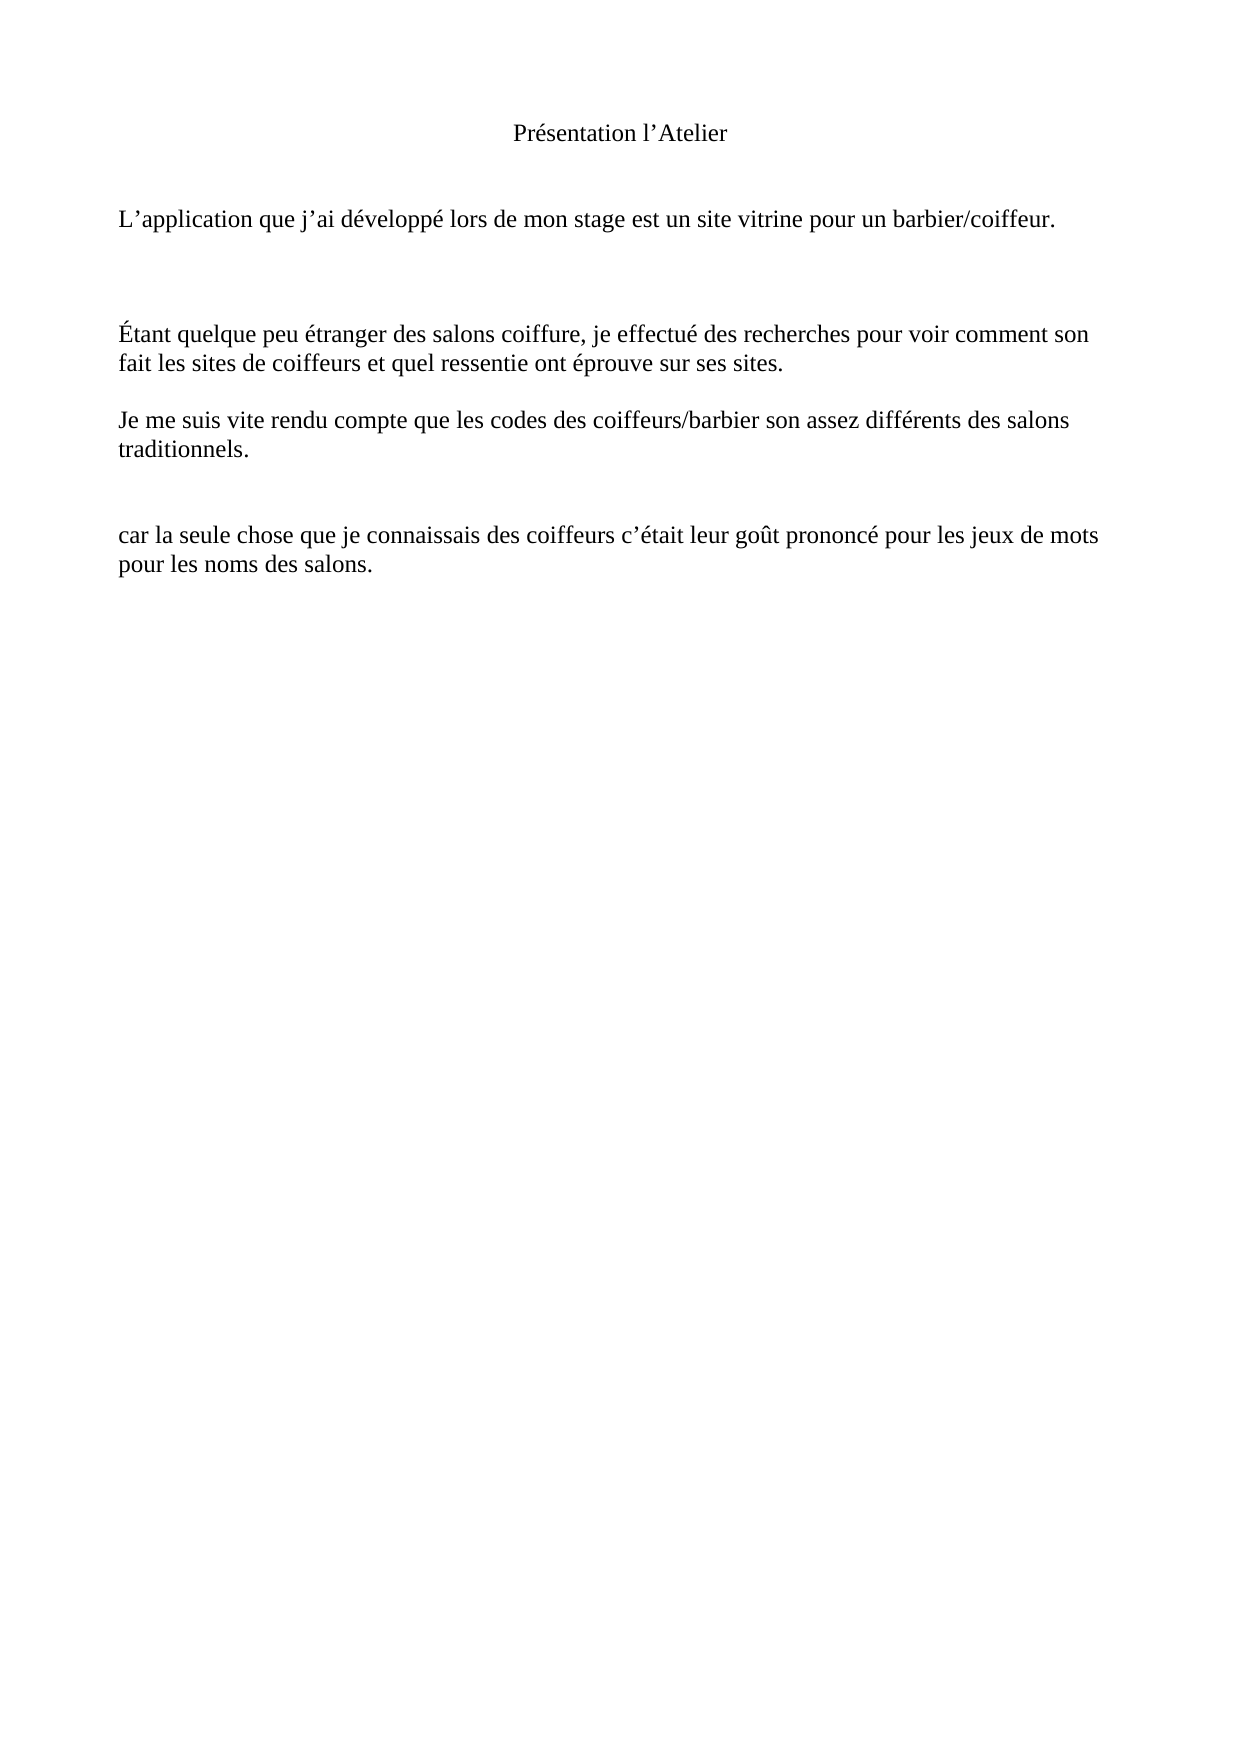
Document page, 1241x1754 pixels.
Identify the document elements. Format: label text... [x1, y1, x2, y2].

text Je me suis vite rendu compte que les codes des coiffeurs/barbier son assez différents des salons traditionnels. [118, 406, 1122, 463]
text car la seule chose que je connaissais des coiffeurs c’était leur goût prononcé pour les jeux de mots [118, 521, 1122, 549]
text Présentation l’Atelier [118, 118, 1122, 147]
text pour les noms des salons. [118, 549, 1122, 578]
text Étant quelque peu étranger des salons coiffure, je effectué des recherches pour voir comment son fait les sites de coiffeurs et quel ressentie ont éprouve sur ses sites. [118, 319, 1122, 377]
text L’application que j’ai développé lors de mon stage est un site vitrine pour un barbier/coiffeur. [118, 204, 1122, 233]
